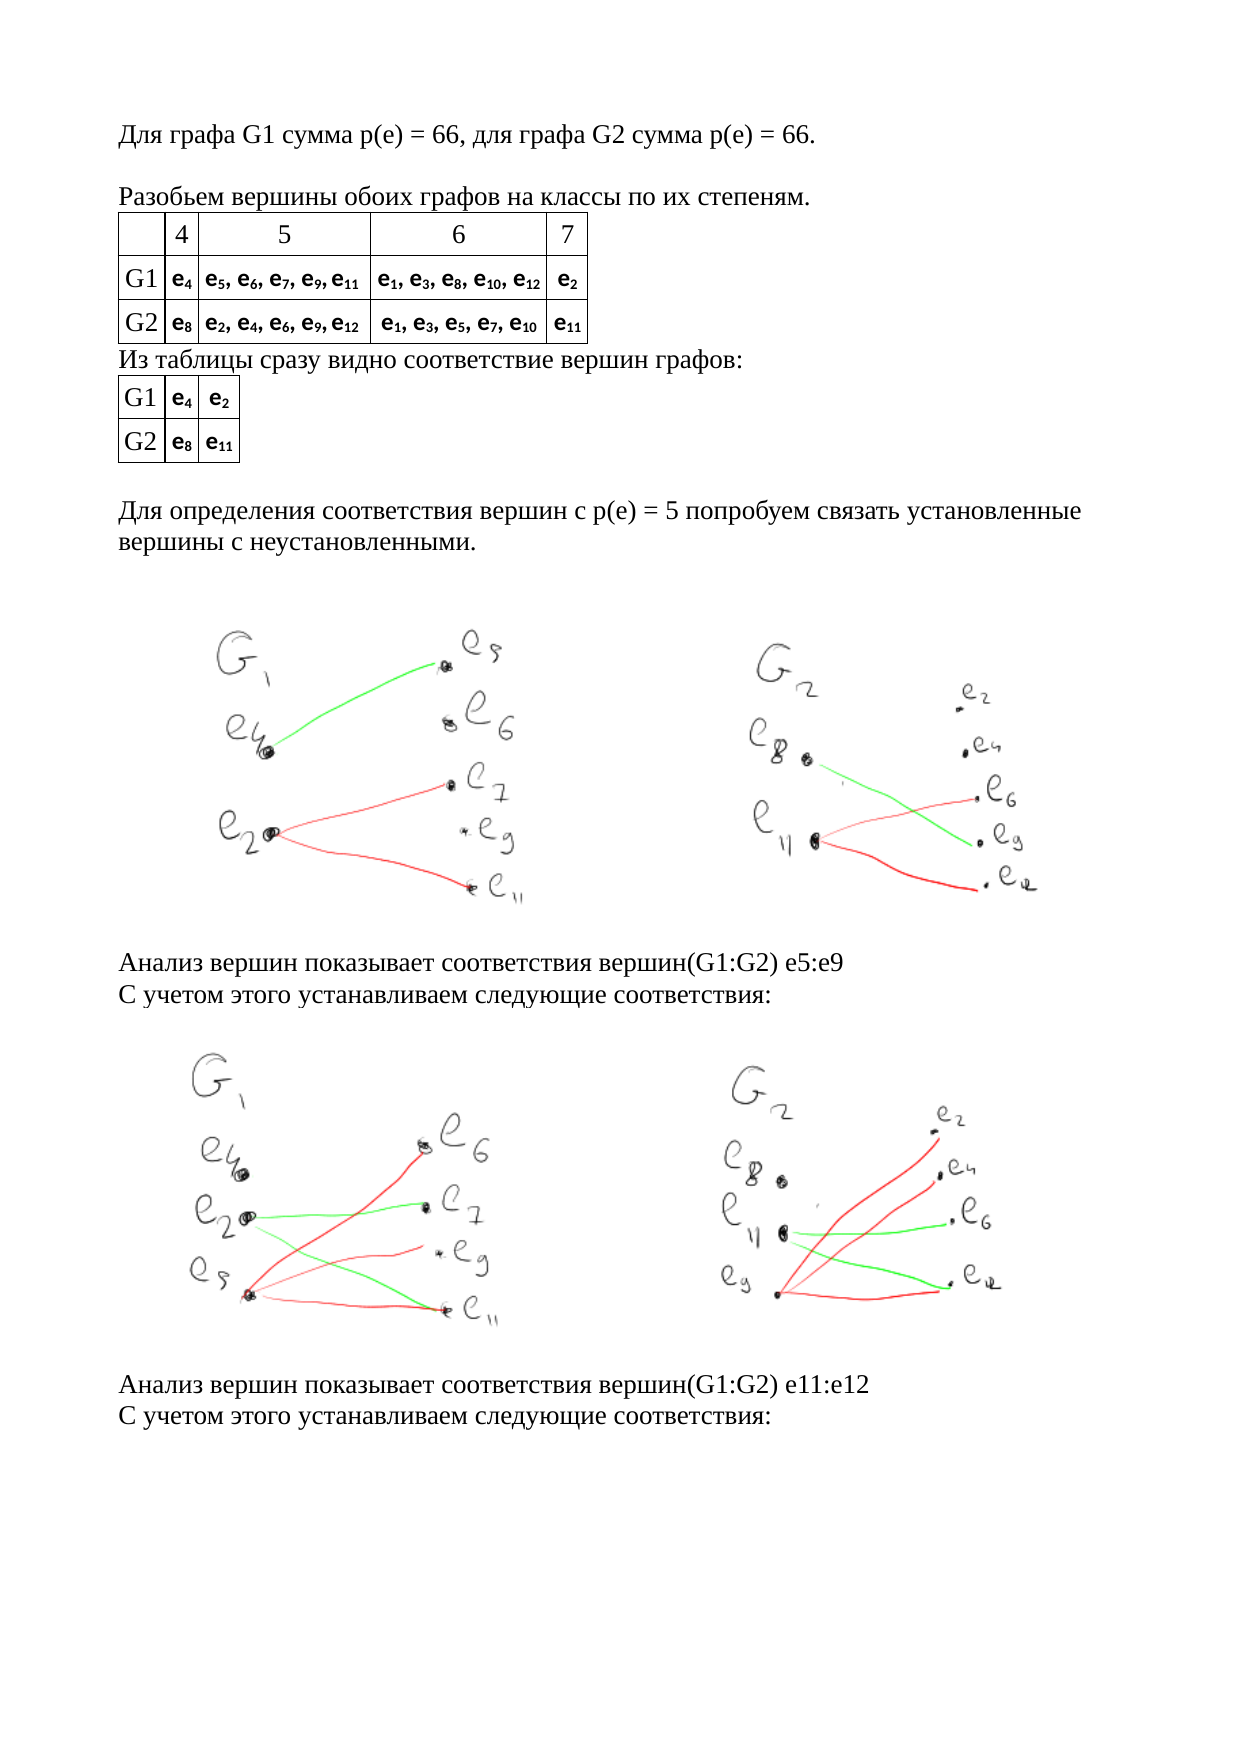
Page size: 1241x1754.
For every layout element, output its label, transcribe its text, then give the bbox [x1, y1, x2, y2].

table_cell e11 [199, 419, 239, 462]
picture [118, 587, 1123, 947]
table_header 5 [199, 213, 370, 255]
table_header e2 [199, 376, 239, 418]
text Для графа G1 сумма p(e) = 66, для графа G2 сумма p(e) = 66. [118, 118, 1122, 149]
table_cell e8 [166, 419, 198, 462]
table_cell e1, e3, e8, e10, e12 [371, 256, 546, 299]
text Разобьем вершины обоих графов на классы по их степеням. [118, 180, 1122, 212]
table_cell e11 [547, 300, 587, 342]
text C учетом этого устанавливаем следующие соответствия: [118, 978, 1122, 1008]
table_header G1 [119, 376, 164, 418]
table_cell e1, e3, e5, e7, e10 [371, 300, 546, 342]
table_header 7 [547, 213, 587, 255]
table_cell e2 [547, 256, 587, 299]
table_header e4 [166, 376, 198, 418]
text вершины с неустановленными. [118, 525, 1122, 556]
text Анализ вершин показывает соответствия вершин(G1:G2) e5:e9 [118, 947, 1122, 978]
table_cell G2 [119, 419, 164, 462]
table_header 4 [166, 213, 198, 255]
table_cell e4 [166, 256, 198, 299]
table_cell G1 [119, 256, 164, 299]
table_cell e2, e4, e6, e9, e12 [199, 300, 370, 342]
text Для определения соответствия вершин с p(e) = 5 попробуем связать установленные [118, 494, 1122, 525]
text C учетом этого устанавливаем следующие соответствия: [118, 1399, 1122, 1430]
table_header 6 [371, 213, 546, 255]
table_cell G2 [119, 300, 164, 342]
text Анализ вершин показывает соответствия вершин(G1:G2) e11:e12 [118, 1368, 1122, 1399]
table_header [119, 213, 164, 255]
table_cell e8 [166, 300, 198, 342]
table_cell e5, e6, e7, e9, e11 [199, 256, 370, 299]
text Из таблицы сразу видно соответствие вершин графов: [118, 343, 1122, 375]
picture [118, 1008, 1123, 1368]
